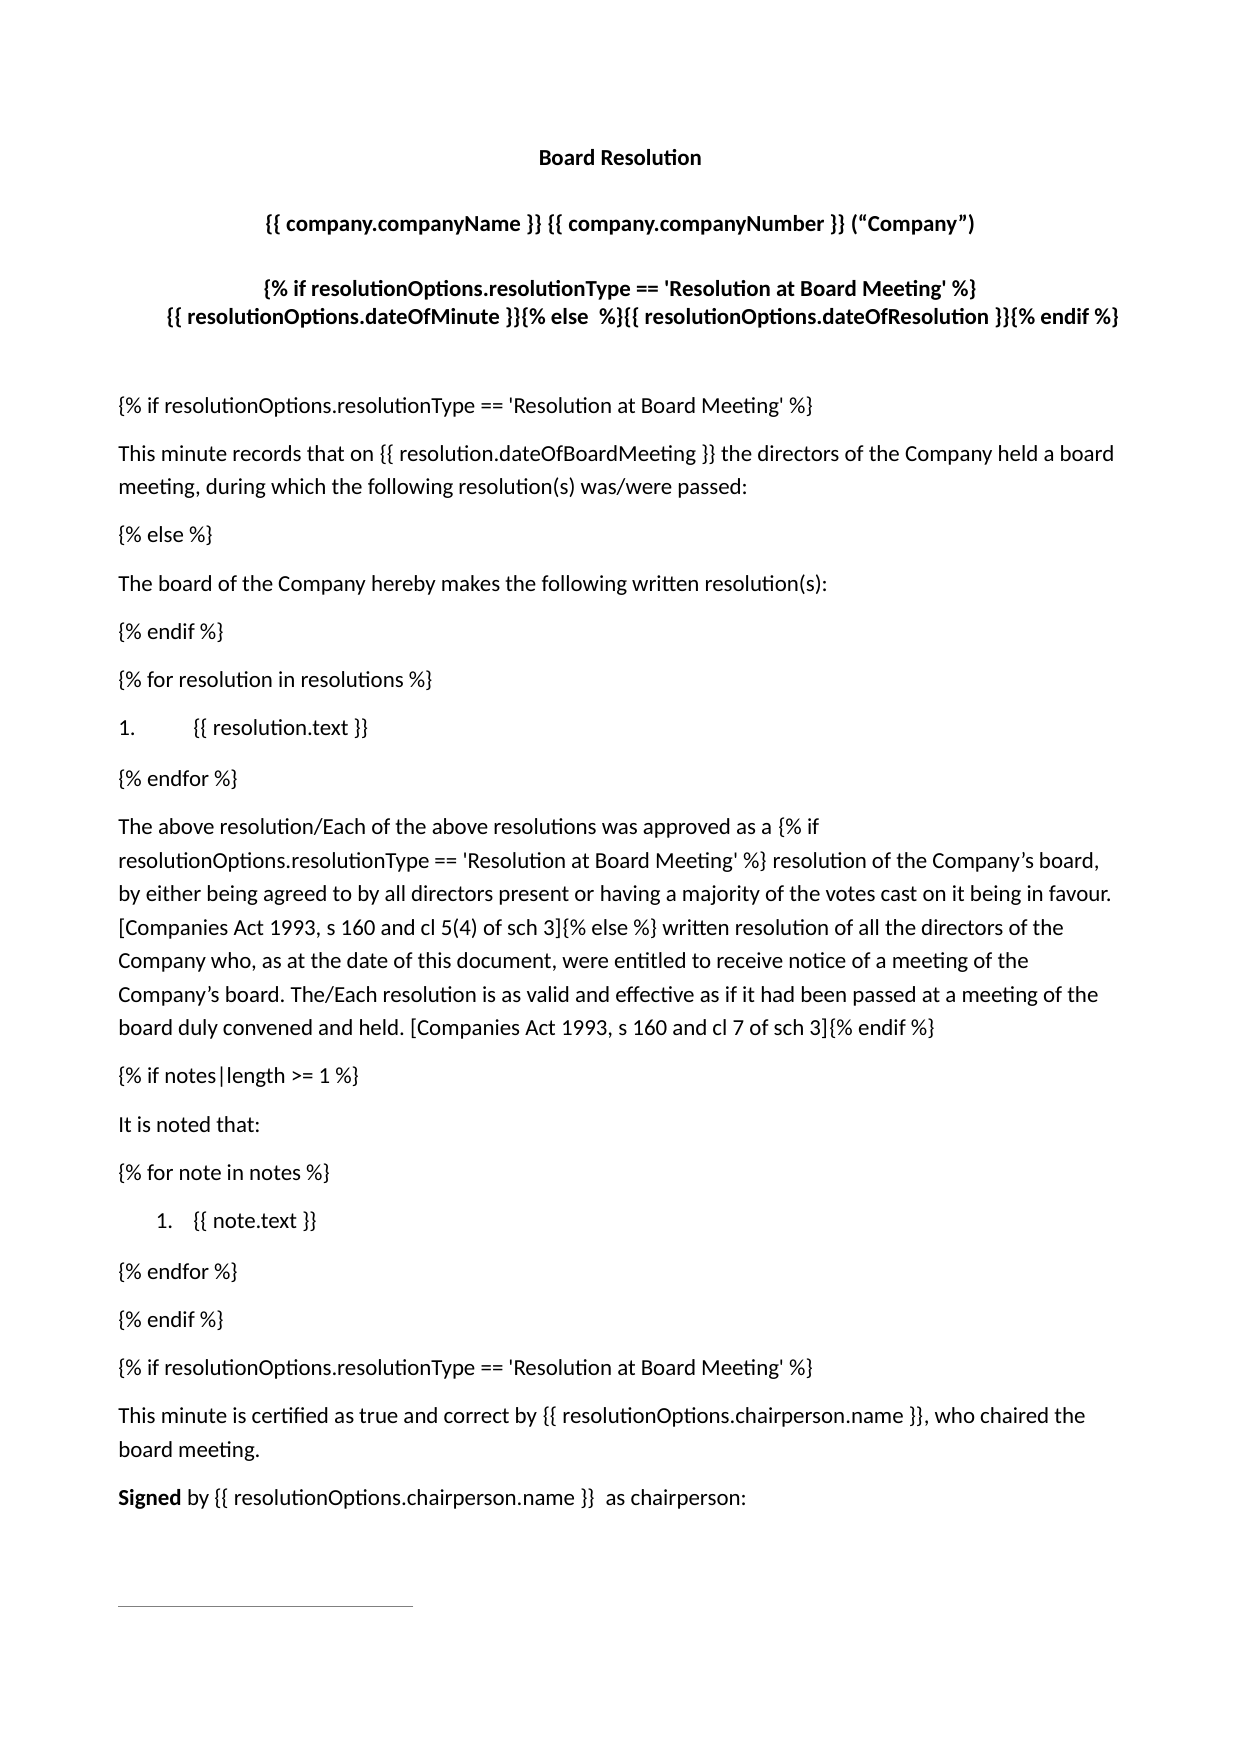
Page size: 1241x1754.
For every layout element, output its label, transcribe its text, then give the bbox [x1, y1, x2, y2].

text {% endif %} [118, 1305, 1122, 1333]
list {{ resolution.text }} [118, 713, 1122, 741]
subtitle {{ company.companyName }} {{ company.companyNumber }} (“Company”) [118, 209, 1122, 237]
text {% if notes|length >= 1 %} [118, 1062, 1122, 1090]
text {% if resolutionOptions.resolutionType == 'Resolution at Board Meeting' %} [118, 1353, 1122, 1381]
text It is noted that: [118, 1110, 1122, 1138]
text This minute records that on {{ resolution.dateOfBoardMeeting }} the directors of the Company held a board meeting, during which the following resolution(s) was/were passed: [118, 439, 1122, 501]
subtitle {% if resolutionOptions.resolutionType == 'Resolution at Board Meeting' %}{{ resolutionOptions.dateOfMinute }}{% else %}{{ resolutionOptions.dateOfResolution }}{% endif %} [118, 274, 1122, 330]
text {% endfor %} [118, 764, 1122, 792]
text {% if resolutionOptions.resolutionType == 'Resolution at Board Meeting' %} [118, 391, 1122, 419]
text {% endif %} [118, 617, 1122, 645]
text Signed by {{ resolutionOptions.chairperson.name }} as chairperson: [118, 1483, 1122, 1511]
list {{ note.text }} [156, 1206, 1122, 1234]
text {% else %} [118, 521, 1122, 549]
text {% endfor %} [118, 1257, 1122, 1285]
text This minute is certified as true and correct by {{ resolutionOptions.chairperson.name }}, who chaired the board meeting. [118, 1401, 1122, 1463]
subtitle Board Resolution [118, 143, 1122, 171]
text The board of the Company hereby makes the following written resolution(s): [118, 569, 1122, 597]
text {% for note in notes %} [118, 1158, 1122, 1186]
text The above resolution/Each of the above resolutions was approved as a {% if resolutionOptions.resolutionType == 'Resolution at Board Meeting' %} resolution of the Company’s board, by either being agreed to by all directors present or having a majority of the votes cast on it being in favour. [Companies Act 1993, s 160 and cl 5(4) of sch 3]{% else %} written resolution of all the directors of the Company who, as at the date of this document, were entitled to receive notice of a meeting of the Company’s board. The/Each resolution is as valid and effective as if it had been passed at a meeting of the board duly convened and held. [Companies Act 1993, s 160 and cl 7 of sch 3]{% endif %} [118, 812, 1122, 1042]
text {% for resolution in resolutions %} [118, 665, 1122, 693]
